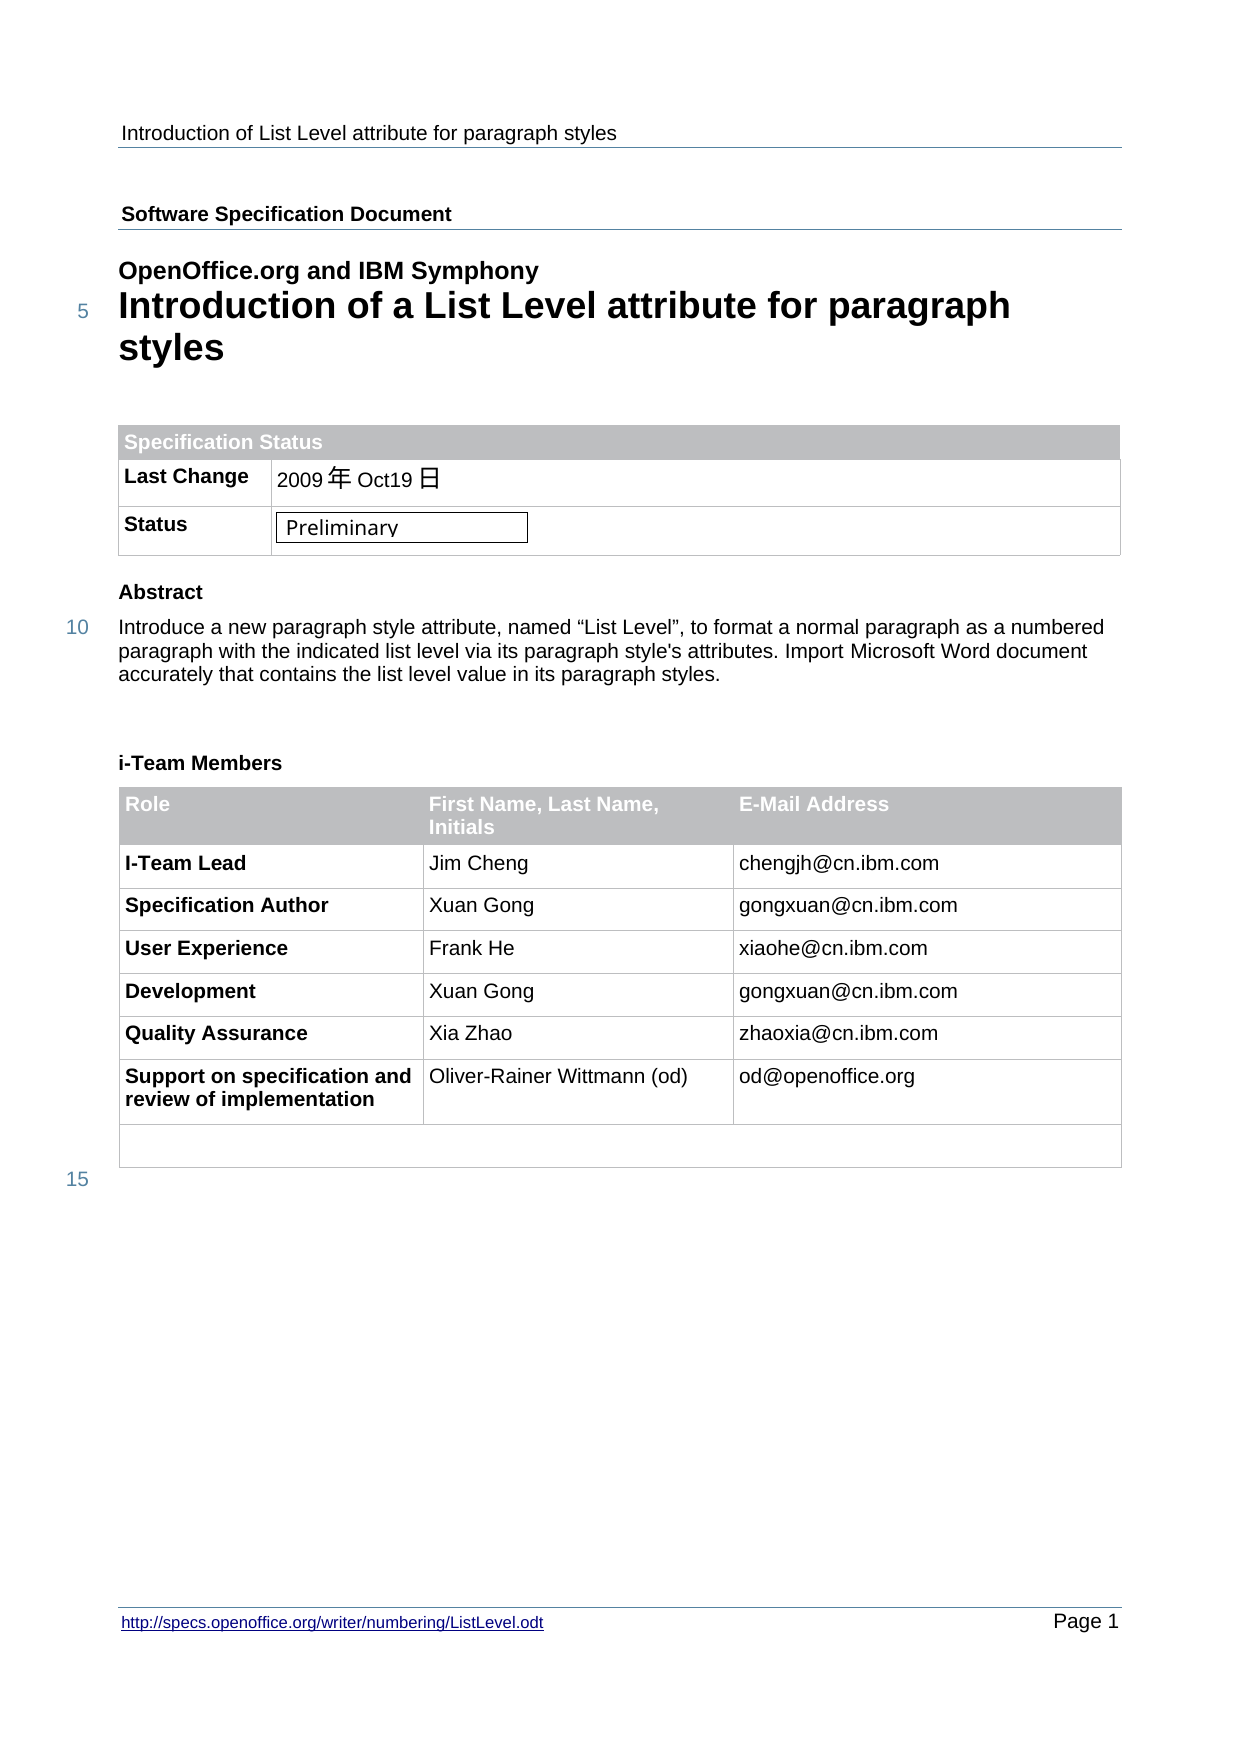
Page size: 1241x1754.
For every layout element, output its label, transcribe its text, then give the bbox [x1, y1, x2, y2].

table_cell User Experience [120, 931, 423, 973]
table_cell gongxuan@cn.ibm.com [734, 889, 1121, 930]
table_cell I-Team Lead [120, 845, 423, 888]
table_cell Jim Cheng [424, 845, 733, 888]
table_header E-Mail Address [733, 787, 1122, 845]
table_cell zhaoxia@cn.ibm.com [734, 1017, 1121, 1059]
table_cell Last Change [119, 460, 271, 506]
table_cell Quality Assurance [120, 1017, 423, 1059]
table_cell Xia Zhao [424, 1017, 733, 1059]
table_cell gongxuan@cn.ibm.com [734, 974, 1121, 1016]
table_header First Name, Last Name, Initials [423, 787, 733, 845]
table_cell Support on specification and review of implementation [120, 1060, 423, 1124]
table_cell [272, 507, 1120, 555]
table_cell Xuan Gong [424, 974, 733, 1016]
table_cell Specification Author [120, 889, 423, 930]
table_header Specification Status [118, 425, 1120, 459]
table_cell <State reason here, if one role is not represented in i-Team.> [120, 1125, 1121, 1167]
table_cell od@openoffice.org [734, 1060, 1121, 1124]
subtitle Abstract [118, 580, 1122, 603]
subtitle i-Team Members [118, 751, 1122, 774]
table_header Role [119, 787, 423, 845]
table_cell 2009年Oct19日 [272, 460, 1120, 506]
text Introduce a new paragraph style attribute, named “List Level”, to format a normal paragraph as a numbered paragraph with the indicated list level via its paragraph style's attributes. Import Microsoft Word document accurately that contains the list level value in its paragraph styles. [118, 616, 1122, 686]
table_cell Xuan Gong [424, 889, 733, 930]
text OpenOffice.org and IBM Symphony [118, 257, 1122, 285]
table_cell Development [120, 974, 423, 1016]
text Software Specification Document [118, 203, 1122, 229]
table_cell Frank He [424, 931, 733, 973]
text Introduction of a List Level attribute for paragraph styles [118, 285, 1122, 369]
table_cell Status [119, 507, 271, 555]
table_cell Oliver-Rainer Wittmann (od) [424, 1060, 733, 1124]
table_cell xiaohe@cn.ibm.com [734, 931, 1121, 973]
table_cell chengjh@cn.ibm.com [734, 845, 1121, 888]
